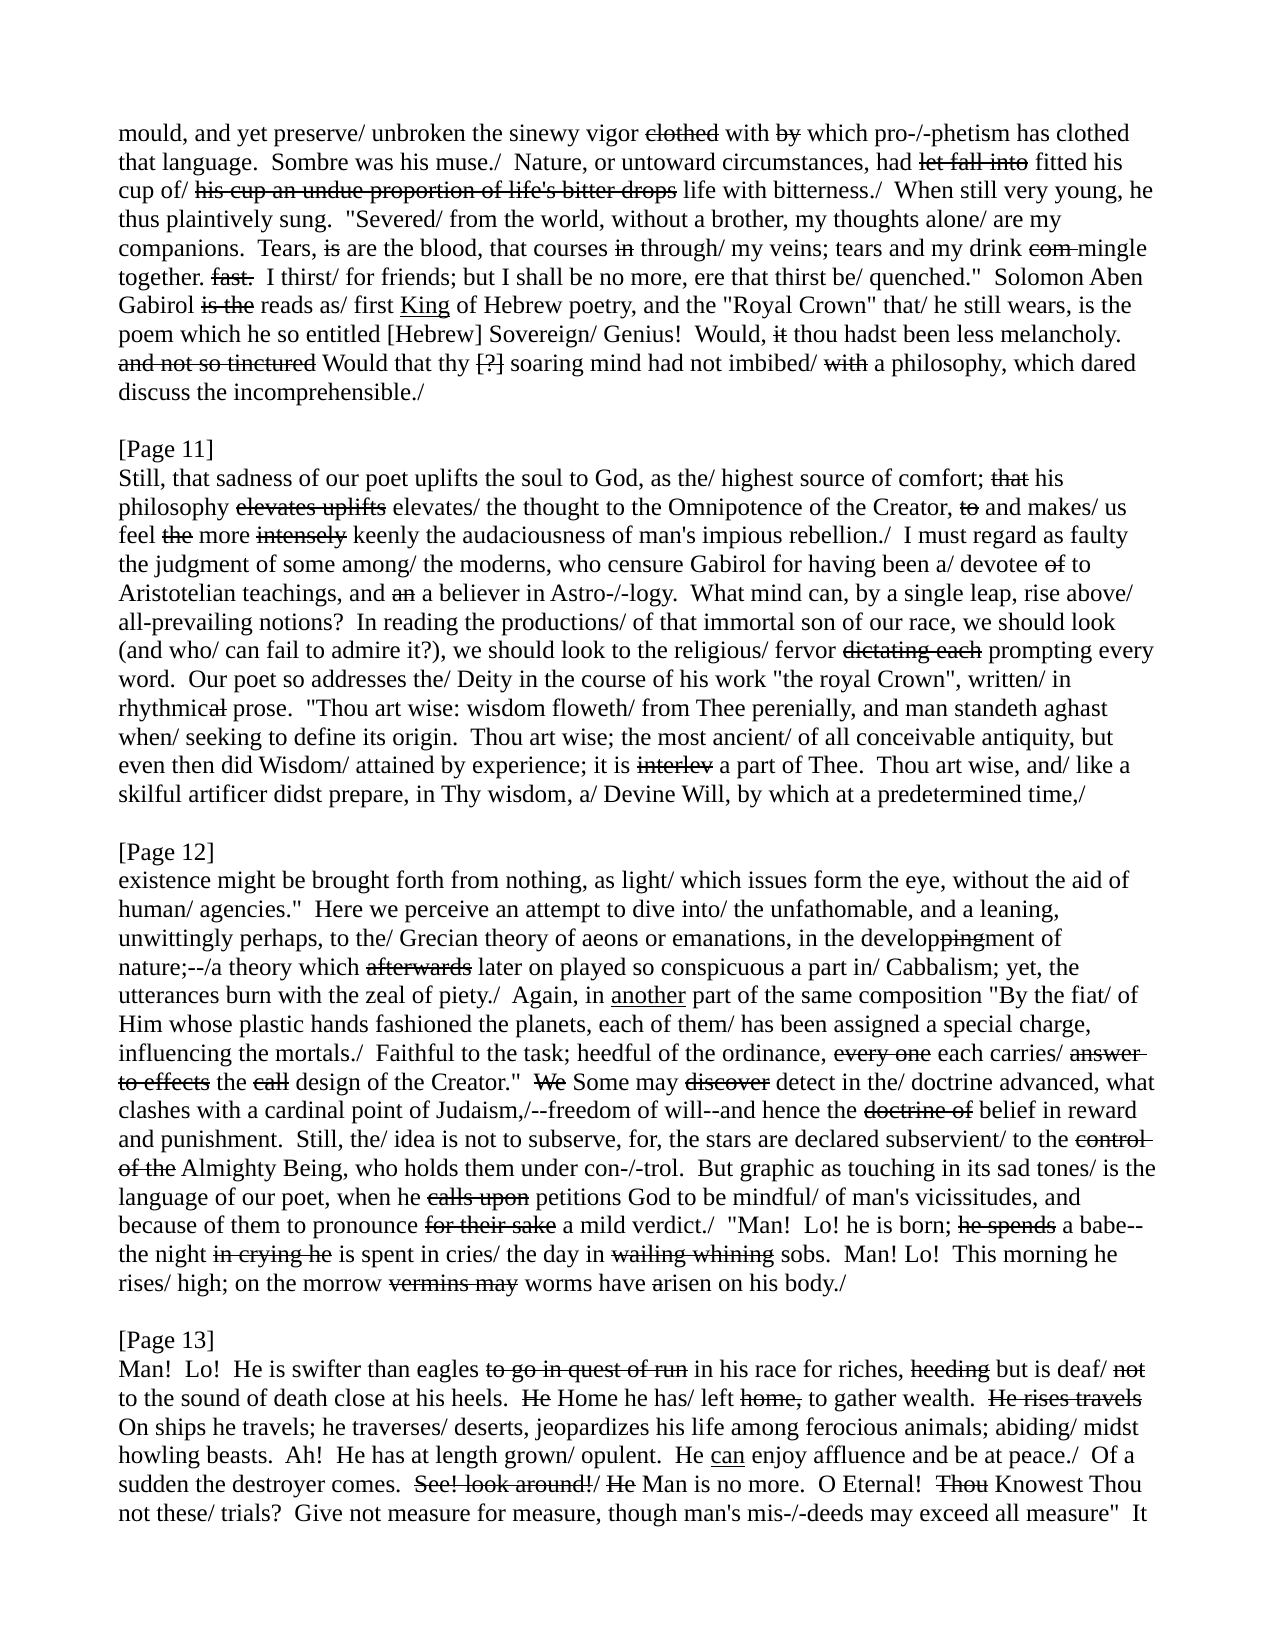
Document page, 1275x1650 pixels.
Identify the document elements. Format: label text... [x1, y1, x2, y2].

text [Page 11] [118, 434, 1157, 463]
text [Page 12] [118, 837, 1157, 866]
text Man! Lo! He is swifter than eagles to go in quest of run in his race for riches, heeding but is deaf/ not to the sound of death close at his heels. He Home he has/ left home, to gather wealth. He rises travels On ships he travels; he traverses/ deserts, jeopardizes his life among ferocious animals; abiding/ midst howling beasts. Ah! He has at length grown/ opulent. He can enjoy affluence and be at peace./ Of a sudden the destroyer comes. See! look around!/ He Man is no more. O Eternal! Thou Knowest Thou not these/ trials? Give not measure for measure, though man's mis-/-deeds may exceed all measure" It [118, 1354, 1157, 1527]
text Still, that sadness of our poet uplifts the soul to God, as the/ highest source of comfort; that his philosophy elevates uplifts elevates/ the thought to the Omnipotence of the Creator, to and makes/ us feel the more intensely keenly the audaciousness of man's impious rebellion./ I must regard as faulty the judgment of some among/ the moderns, who censure Gabirol for having been a/ devotee of to Aristotelian teachings, and an a believer in Astro-/-logy. What mind can, by a single leap, rise above/ all-prevailing notions? In reading the productions/ of that immortal son of our race, we should look (and who/ can fail to admire it?), we should look to the religious/ fervor dictating each prompting every word. Our poet so addresses the/ Deity in the course of his work "the royal Crown", written/ in rhythmical prose. "Thou art wise: wisdom floweth/ from Thee perenially, and man standeth aghast when/ seeking to define its origin. Thou art wise; the most ancient/ of all conceivable antiquity, but even then did Wisdom/ attained by experience; it is interlev a part of Thee. Thou art wise, and/ like a skilful artificer didst prepare, in Thy wisdom, a/ Devine Will, by which at a predetermined time,/ [118, 463, 1157, 808]
text [Page 13] [118, 1326, 1157, 1354]
text mould, and yet preserve/ unbroken the sinewy vigor clothed with by which pro-/-phetism has clothed that language. Sombre was his muse./ Nature, or untoward circumstances, had let fall into fitted his cup of/ his cup an undue proportion of life's bitter drops life with bitterness./ When still very young, he thus plaintively sung. "Severed/ from the world, without a brother, my thoughts alone/ are my companions. Tears, is are the blood, that courses in through/ my veins; tears and my drink com mingle together. fast. I thirst/ for friends; but I shall be no more, ere that thirst be/ quenched." Solomon Aben Gabirol is the reads as/ first King of Hebrew poetry, and the "Royal Crown" that/ he still wears, is the poem which he so entitled [Hebrew] Sovereign/ Genius! Would, it thou hadst been less melancholy. and not so tinctured Would that thy [?] soaring mind had not imbibed/ with a philosophy, which dared discuss the incomprehensible./ [118, 118, 1157, 406]
text existence might be brought forth from nothing, as light/ which issues form the eye, without the aid of human/ agencies." Here we perceive an attempt to dive into/ the unfathomable, and a leaning, unwittingly perhaps, to the/ Grecian theory of aeons or emanations, in the developpingment of nature;--/a theory which afterwards later on played so conspicuous a part in/ Cabbalism; yet, the utterances burn with the zeal of piety./ Again, in another part of the same composition "By the fiat/ of Him whose plastic hands fashioned the planets, each of them/ has been assigned a special charge, influencing the mortals./ Faithful to the task; heedful of the ordinance, every one each carries/ answer to effects the call design of the Creator." We Some may discover detect in the/ doctrine advanced, what clashes with a cardinal point of Judaism,/--freedom of will--and hence the doctrine of belief in reward and punishment. Still, the/ idea is not to subserve, for, the stars are declared subservient/ to the control of the Almighty Being, who holds them under con-/-trol. But graphic as touching in its sad tones/ is the language of our poet, when he calls upon petitions God to be mindful/ of man's vicissitudes, and because of them to pronounce for their sake a mild verdict./ "Man! Lo! he is born; he spends a babe--the night in crying he is spent in cries/ the day in wailing whining sobs. Man! Lo! This morning he rises/ high; on the morrow vermins may worms have arisen on his body./ [118, 866, 1157, 1297]
